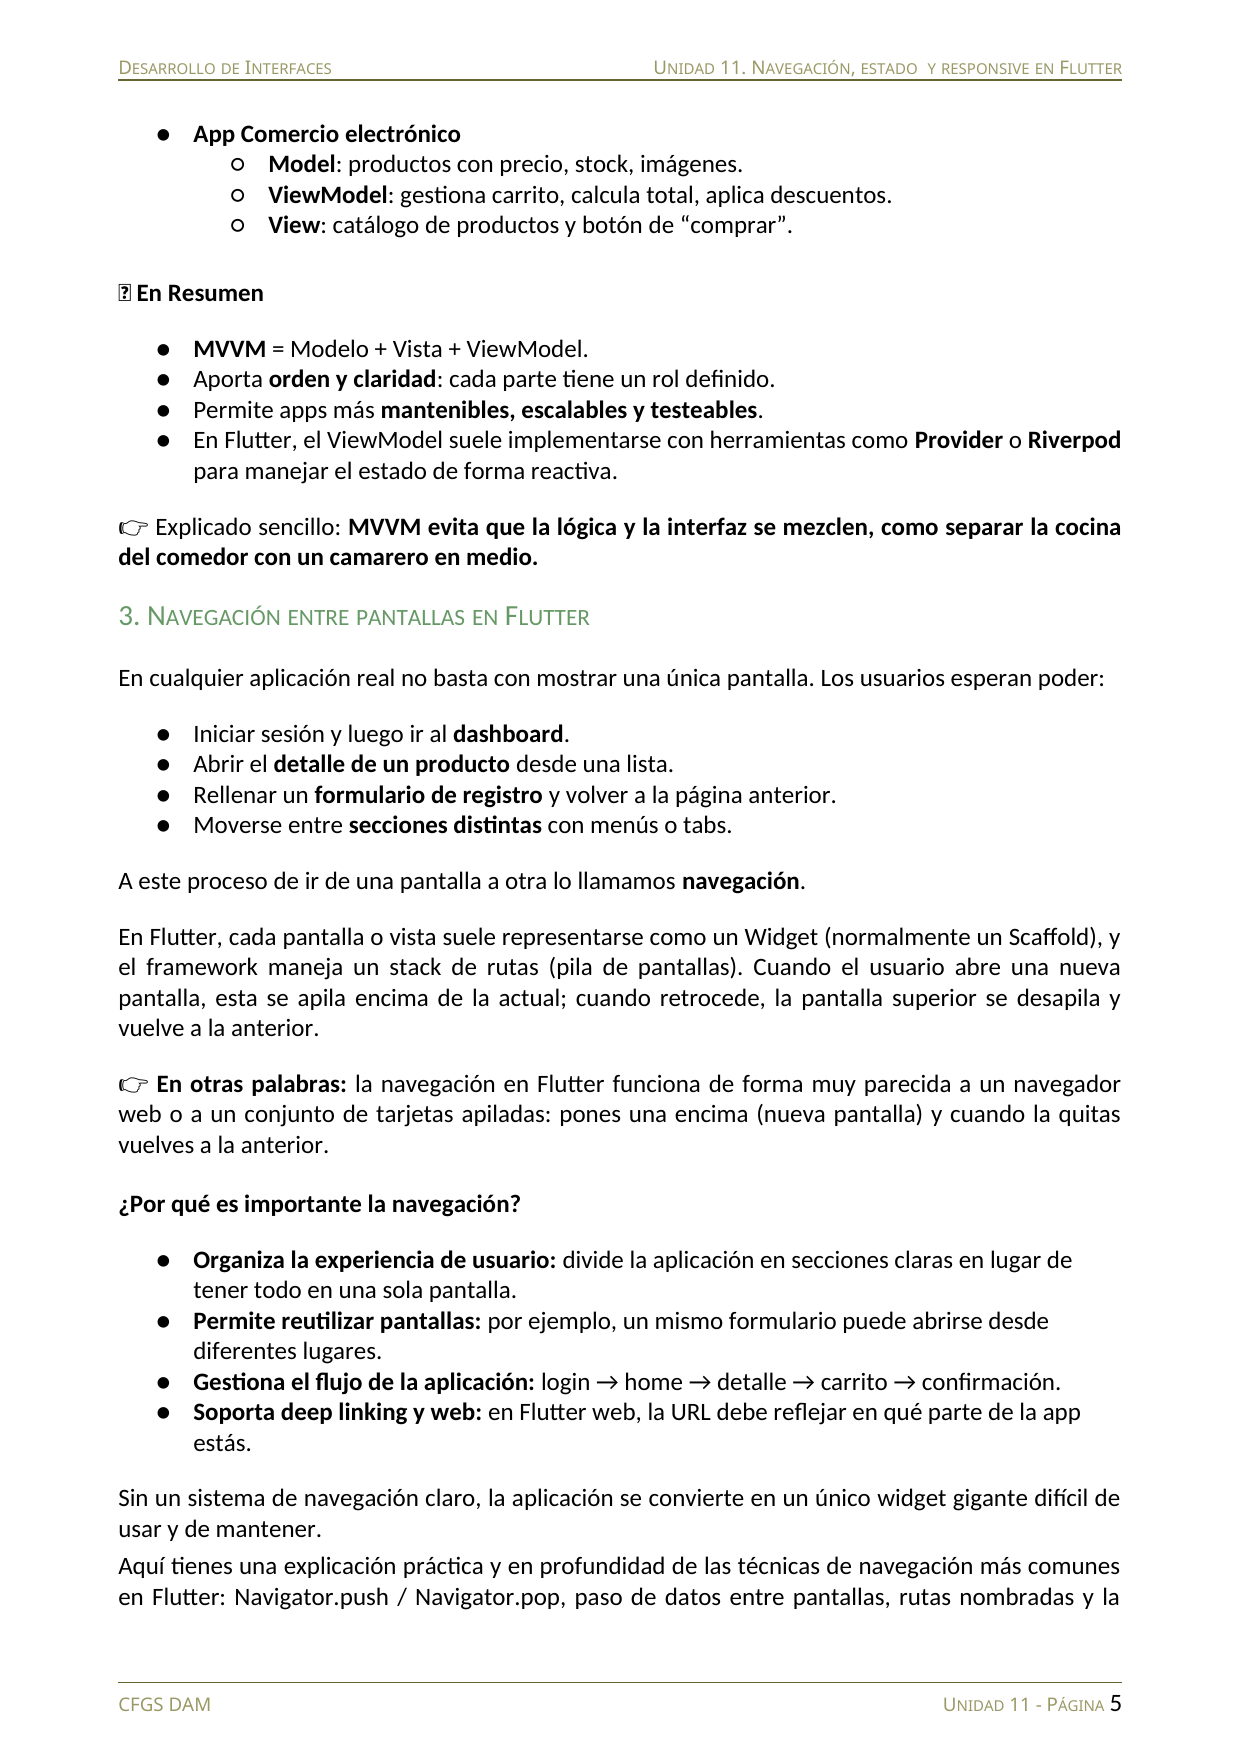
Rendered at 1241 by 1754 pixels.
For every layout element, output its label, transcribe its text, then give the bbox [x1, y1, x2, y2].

text En Flutter, cada pantalla o vista suele representarse como un Widget (normalmente un Scaffold), y el framework maneja un stack de rutas (pila de pantallas). Cuando el usuario abre una nueva pantalla, esta se apila encima de la actual; cuando retrocede, la pantalla superior se desapila y vuelve a la anterior. [118, 921, 1122, 1043]
list Aporta orden y claridad: cada parte tiene un rol definido. [156, 364, 1122, 394]
text A este proceso de ir de una pantalla a otra lo llamamos navegación. [118, 865, 1122, 896]
text 👉 Explicado sencillo: MVVM evita que la lógica y la interfaz se mezclen, como separar la cocina del comedor con un camarero en medio. [118, 511, 1122, 572]
list MVVM = Modelo + Vista + ViewModel. [156, 333, 1122, 364]
list View: catálogo de productos y botón de “comprar”. [231, 209, 1122, 240]
text Aquí tienes una explicación práctica y en profundidad de las técnicas de navegación más comunes en Flutter: Navigator.push / Navigator.pop, paso de datos entre pantallas, rutas nombradas y la [118, 1550, 1122, 1611]
text En cualquier aplicación real no basta con mostrar una única pantalla. Los usuarios esperan poder: [118, 662, 1122, 693]
list Model: productos con precio, stock, imágenes. [231, 148, 1122, 179]
text ✅ En Resumen [118, 278, 1122, 308]
text ¿Por qué es importante la navegación? [118, 1188, 1122, 1219]
list Permite reutilizar pantallas: por ejemplo, un mismo formulario puede abrirse desde diferentes lugares. [156, 1305, 1122, 1366]
list Abrir el detalle de un producto desde una lista. [156, 748, 1122, 779]
subtitle 3. Navegación entre pantallas en Flutter [118, 597, 1122, 632]
text Sin un sistema de navegación claro, la aplicación se convierte en un único widget gigante difícil de usar y de mantener. [118, 1483, 1122, 1544]
list Iniciar sesión y luego ir al dashboard. [156, 718, 1122, 748]
list ViewModel: gestiona carrito, calcula total, aplica descuentos. [231, 179, 1122, 209]
text 👉 En otras palabras: la navegación en Flutter funciona de forma muy parecida a un navegador web o a un conjunto de tarjetas apiladas: pones una encima (nueva pantalla) y cuando la quitas vuelves a la anterior. [118, 1068, 1122, 1159]
list Permite apps más mantenibles, escalables y testeables. [156, 394, 1122, 425]
list En Flutter, el ViewModel suele implementarse con herramientas como Provider o Riverpod para manejar el estado de forma reactiva. [156, 425, 1122, 486]
list App Comercio electrónico [156, 118, 1122, 148]
list Rellenar un formulario de registro y volver a la página anterior. [156, 779, 1122, 809]
list Soporta deep linking y web: en Flutter web, la URL debe reflejar en qué parte de la app estás. [156, 1397, 1122, 1458]
list Moverse entre secciones distintas con menús o tabs. [156, 809, 1122, 840]
list Organiza la experiencia de usuario: divide la aplicación en secciones claras en lugar de tener todo en una sola pantalla. [156, 1244, 1122, 1305]
list Gestiona el flujo de la aplicación: login → home → detalle → carrito → confirmación. [156, 1366, 1122, 1397]
